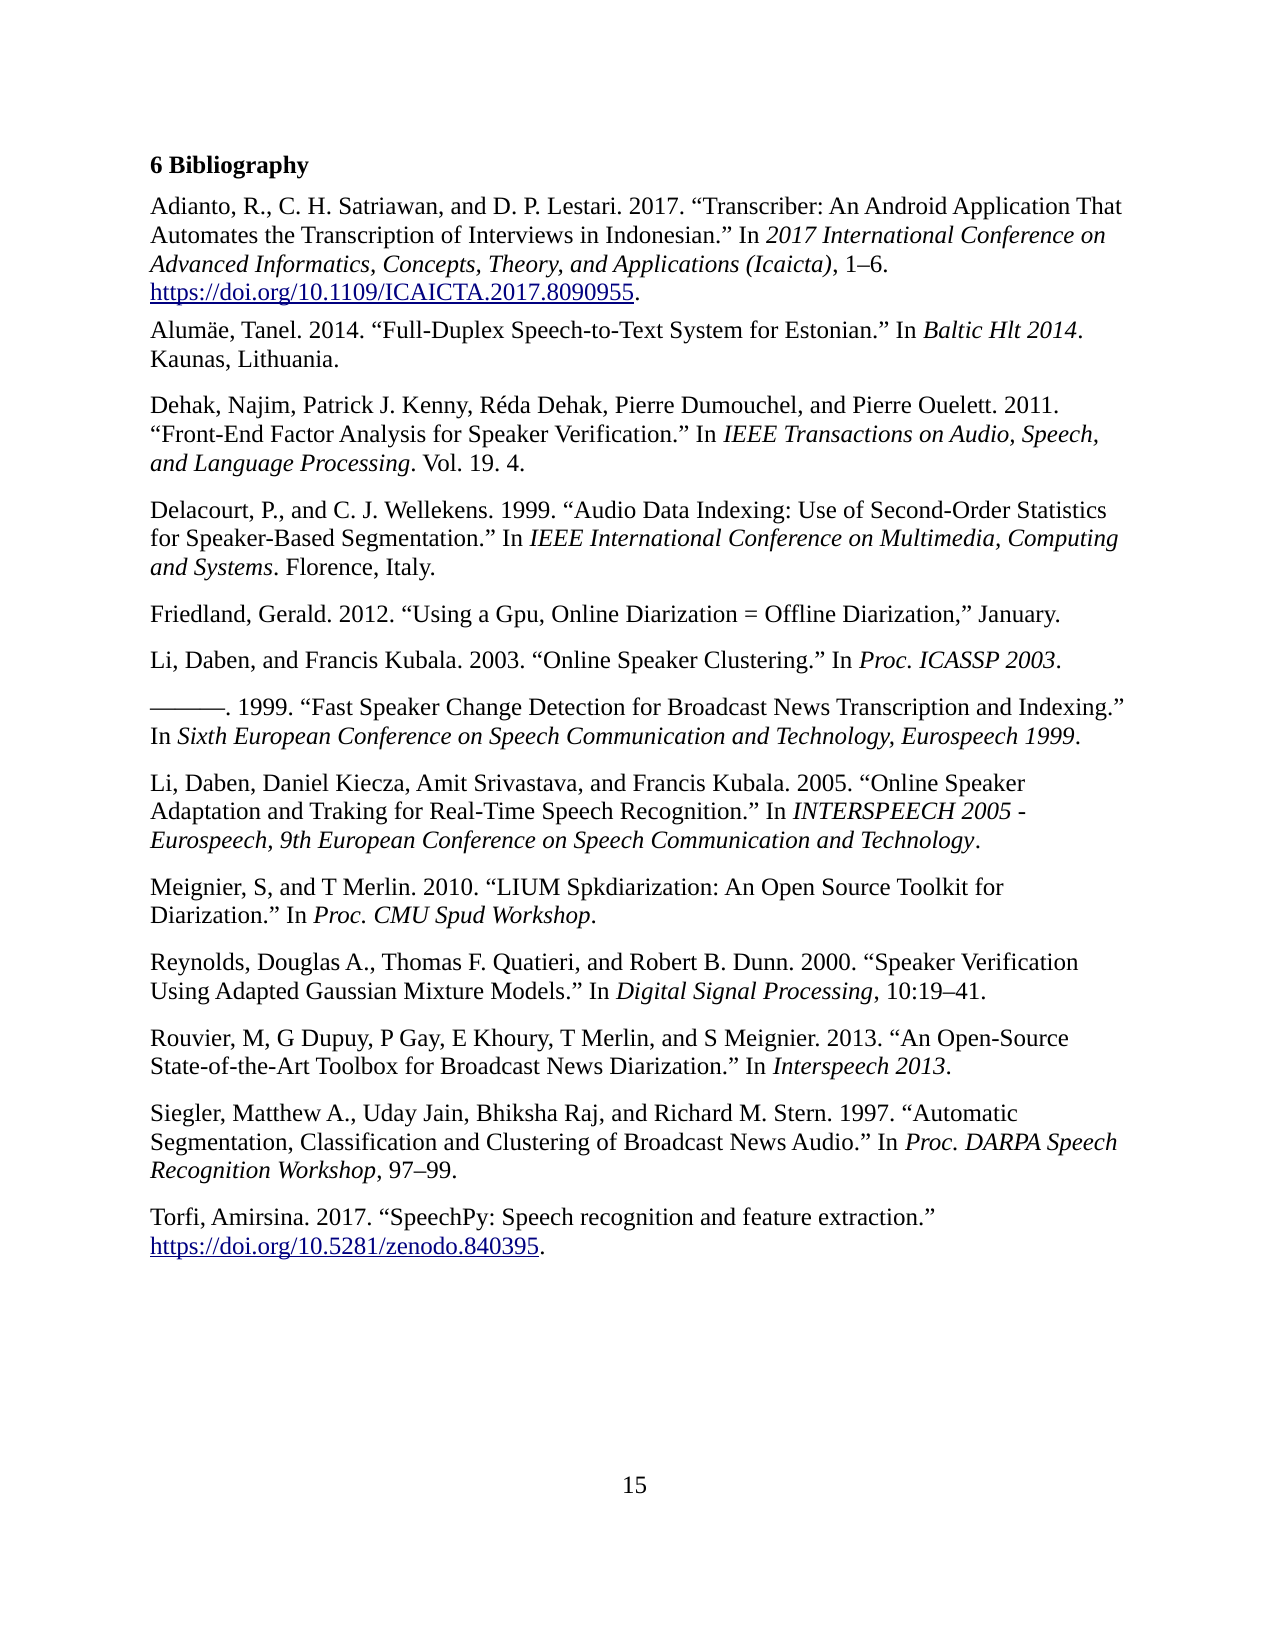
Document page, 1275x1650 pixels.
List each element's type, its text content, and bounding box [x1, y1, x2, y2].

text Rouvier, M, G Dupuy, P Gay, E Khoury, T Merlin, and S Meignier. 2013. “An Open-Source State-of-the-Art Toolbox for Broadcast News Diarization.” In Interspeech 2013. [150, 1023, 1125, 1080]
text Torfi, Amirsina. 2017. “SpeechPy: Speech recognition and feature extraction.” https://doi.org/10.5281/zenodo.840395. [150, 1202, 1125, 1260]
text Li, Daben, Daniel Kiecza, Amit Srivastava, and Francis Kubala. 2005. “Online Speaker Adaptation and Traking for Real-Time Speech Recognition.” In INTERSPEECH 2005 - Eurospeech, 9th European Conference on Speech Communication and Technology. [150, 768, 1125, 854]
text Reynolds, Douglas A., Thomas F. Quatieri, and Robert B. Dunn. 2000. “Speaker Verification Using Adapted Gaussian Mixture Models.” In Digital Signal Processing, 10:19–41. [150, 947, 1125, 1005]
text Li, Daben, and Francis Kubala. 2003. “Online Speaker Clustering.” In Proc. ICASSP 2003. [150, 646, 1125, 674]
text Dehak, Najim, Patrick J. Kenny, Réda Dehak, Pierre Dumouchel, and Pierre Ouelett. 2011. “Front-End Factor Analysis for Speaker Verification.” In IEEE Transactions on Audio, Speech, and Language Processing. Vol. 19. 4. [150, 391, 1125, 477]
text Adianto, R., C. H. Satriawan, and D. P. Lestari. 2017. “Transcriber: An Android Application That Automates the Transcription of Interviews in Indonesian.” In 2017 International Conference on Advanced Informatics, Concepts, Theory, and Applications (Icaicta), 1–6. https://doi.org/10.1109/ICAICTA.2017.8090955. [150, 191, 1125, 306]
text Alumäe, Tanel. 2014. “Full-Duplex Speech-to-Text System for Estonian.” In Baltic Hlt 2014. Kaunas, Lithuania. [150, 315, 1125, 373]
text Friedland, Gerald. 2012. “Using a Gpu, Online Diarization = Offline Diarization,” January. [150, 599, 1125, 628]
text Meignier, S, and T Merlin. 2010. “LIUM Spkdiarization: An Open Source Toolkit for Diarization.” In Proc. CMU Spud Workshop. [150, 872, 1125, 929]
text Delacourt, P., and C. J. Wellekens. 1999. “Audio Data Indexing: Use of Second-Order Statistics for Speaker-Based Segmentation.” In IEEE International Conference on Multimedia, Computing and Systems. Florence, Italy. [150, 495, 1125, 581]
text Siegler, Matthew A., Uday Jain, Bhiksha Raj, and Richard M. Stern. 1997. “Automatic Segmentation, Classification and Clustering of Broadcast News Audio.” In Proc. DARPA Speech Recognition Workshop, 97–99. [150, 1098, 1125, 1184]
subtitle 6 Bibliography [150, 150, 1125, 179]
text ———. 1999. “Fast Speaker Change Detection for Broadcast News Transcription and Indexing.” In Sixth European Conference on Speech Communication and Technology, Eurospeech 1999. [150, 692, 1125, 750]
